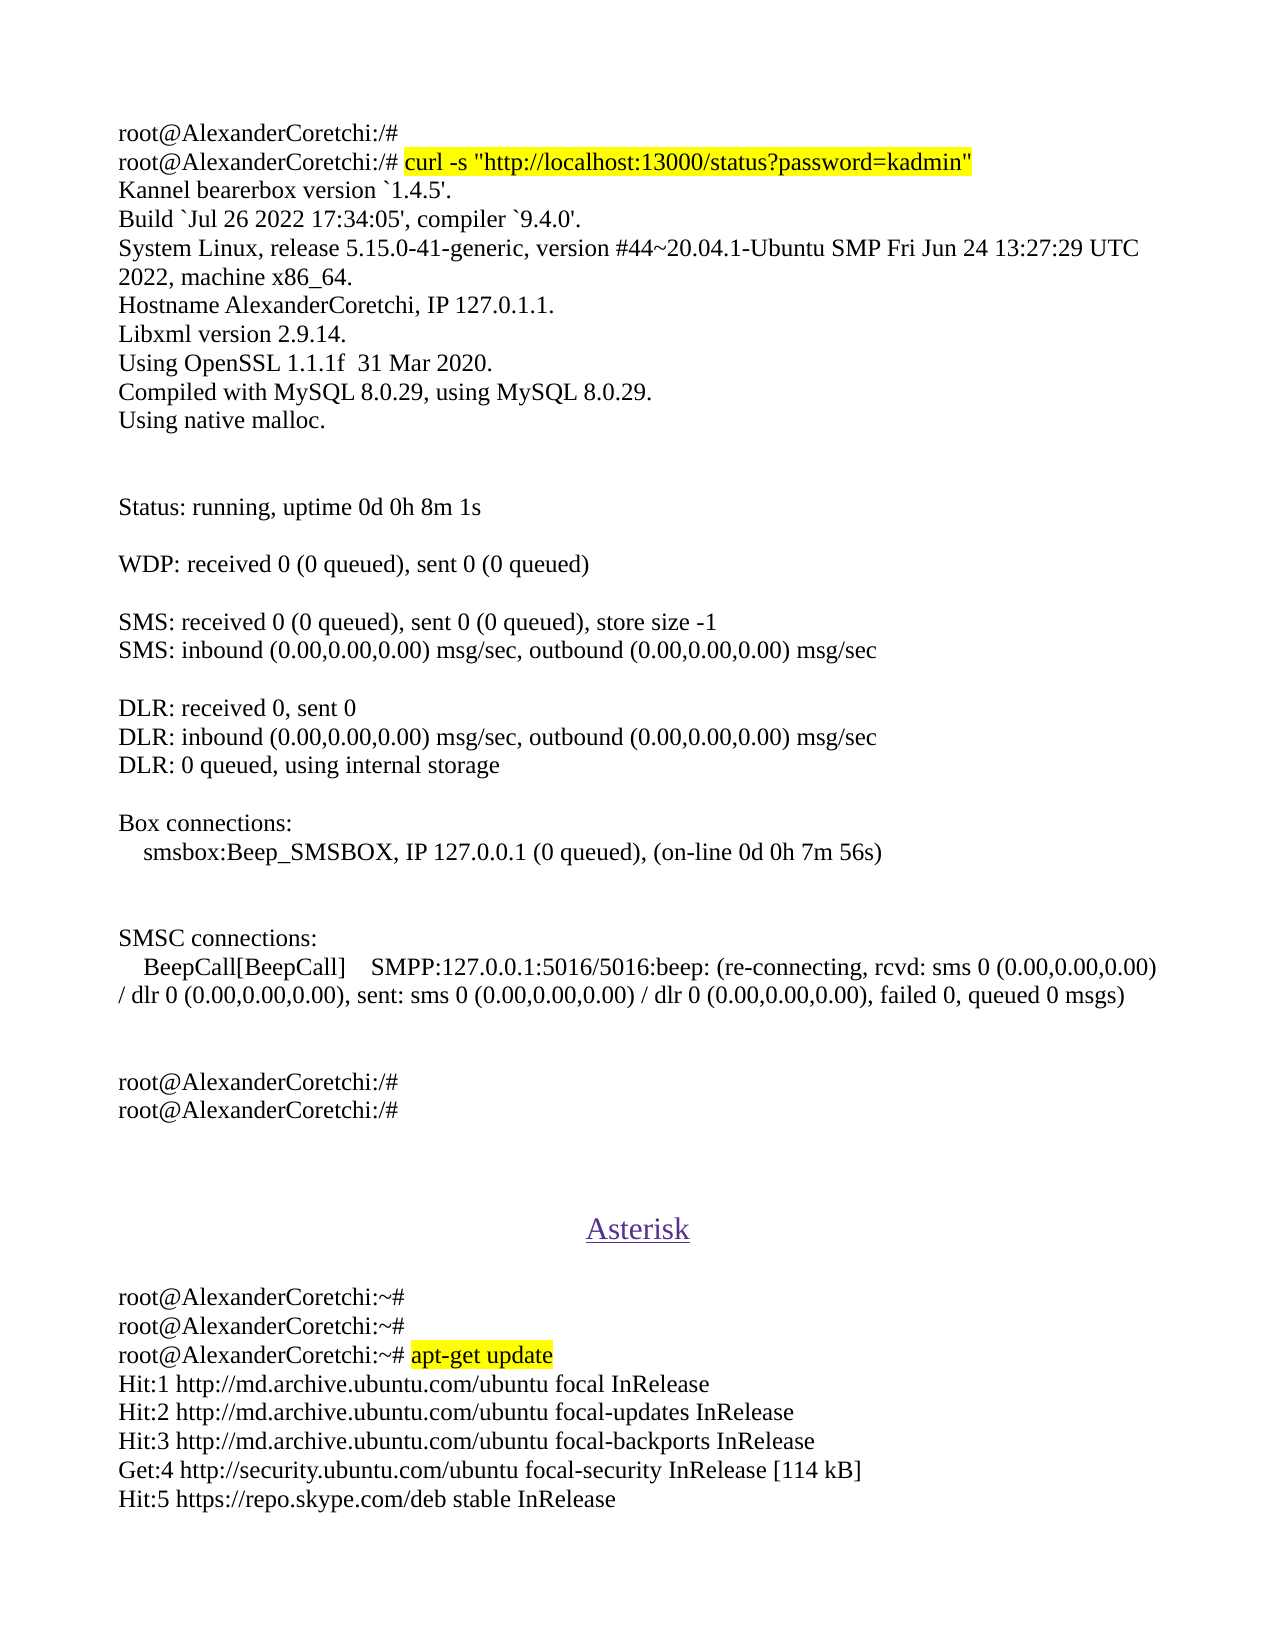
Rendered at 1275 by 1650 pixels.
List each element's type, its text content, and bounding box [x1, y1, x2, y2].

text Compiled with MySQL 8.0.29, using MySQL 8.0.29. [118, 377, 1157, 406]
text Hit:3 http://md.archive.ubuntu.com/ubuntu focal-backports InRelease [118, 1426, 1157, 1455]
text root@AlexanderCoretchi:/# [118, 1096, 1157, 1124]
text Using OpenSSL 1.1.1f 31 Mar 2020. [118, 348, 1157, 377]
text Hit:5 https://repo.skype.com/deb stable InRelease [118, 1484, 1157, 1512]
text DLR: received 0, sent 0 [118, 693, 1157, 722]
text root@AlexanderCoretchi:/# [118, 1067, 1157, 1096]
text Box connections: [118, 808, 1157, 837]
text Libxml version 2.9.14. [118, 319, 1157, 348]
text Kannel bearerbox version `1.4.5'. [118, 176, 1157, 204]
text DLR: 0 queued, using internal storage [118, 751, 1157, 779]
text BeepCall[BeepCall] SMPP:127.0.0.1:5016/5016:beep: (re-connecting, rcvd: sms 0 (0.00,0.00,0.00) / dlr 0 (0.00,0.00,0.00), sent: sms 0 (0.00,0.00,0.00) / dlr 0 (0.00,0.00,0.00), failed 0, queued 0 msgs) [118, 952, 1157, 1009]
text root@AlexanderCoretchi:~# [118, 1282, 1157, 1311]
text SMS: received 0 (0 queued), sent 0 (0 queued), store size -1 [118, 607, 1157, 636]
text SMSC connections: [118, 923, 1157, 952]
text Hostname AlexanderCoretchi, IP 127.0.1.1. [118, 291, 1157, 319]
text Hit:2 http://md.archive.ubuntu.com/ubuntu focal-updates InRelease [118, 1397, 1157, 1426]
text Hit:1 http://md.archive.ubuntu.com/ubuntu focal InRelease [118, 1369, 1157, 1397]
text Build `Jul 26 2022 17:34:05', compiler `9.4.0'. [118, 204, 1157, 233]
text DLR: inbound (0.00,0.00,0.00) msg/sec, outbound (0.00,0.00,0.00) msg/sec [118, 722, 1157, 751]
text Asterisk [118, 1211, 1157, 1247]
text root@AlexanderCoretchi:~# apt-get update [118, 1340, 1157, 1369]
text Get:4 http://security.ubuntu.com/ubuntu focal-security InRelease [114 kB] [118, 1455, 1157, 1484]
text root@AlexanderCoretchi:/# curl -s "http://localhost:13000/status?password=kadmin" [118, 147, 1157, 176]
text smsbox:Beep_SMSBOX, IP 127.0.0.1 (0 queued), (on-line 0d 0h 7m 56s) [118, 837, 1157, 866]
text root@AlexanderCoretchi:~# [118, 1311, 1157, 1340]
text System Linux, release 5.15.0-41-generic, version #44~20.04.1-Ubuntu SMP Fri Jun 24 13:27:29 UTC 2022, machine x86_64. [118, 233, 1157, 291]
text root@AlexanderCoretchi:/# [118, 118, 1157, 147]
text Using native malloc. [118, 406, 1157, 434]
text WDP: received 0 (0 queued), sent 0 (0 queued) [118, 549, 1157, 578]
text SMS: inbound (0.00,0.00,0.00) msg/sec, outbound (0.00,0.00,0.00) msg/sec [118, 636, 1157, 664]
text Status: running, uptime 0d 0h 8m 1s [118, 492, 1157, 521]
